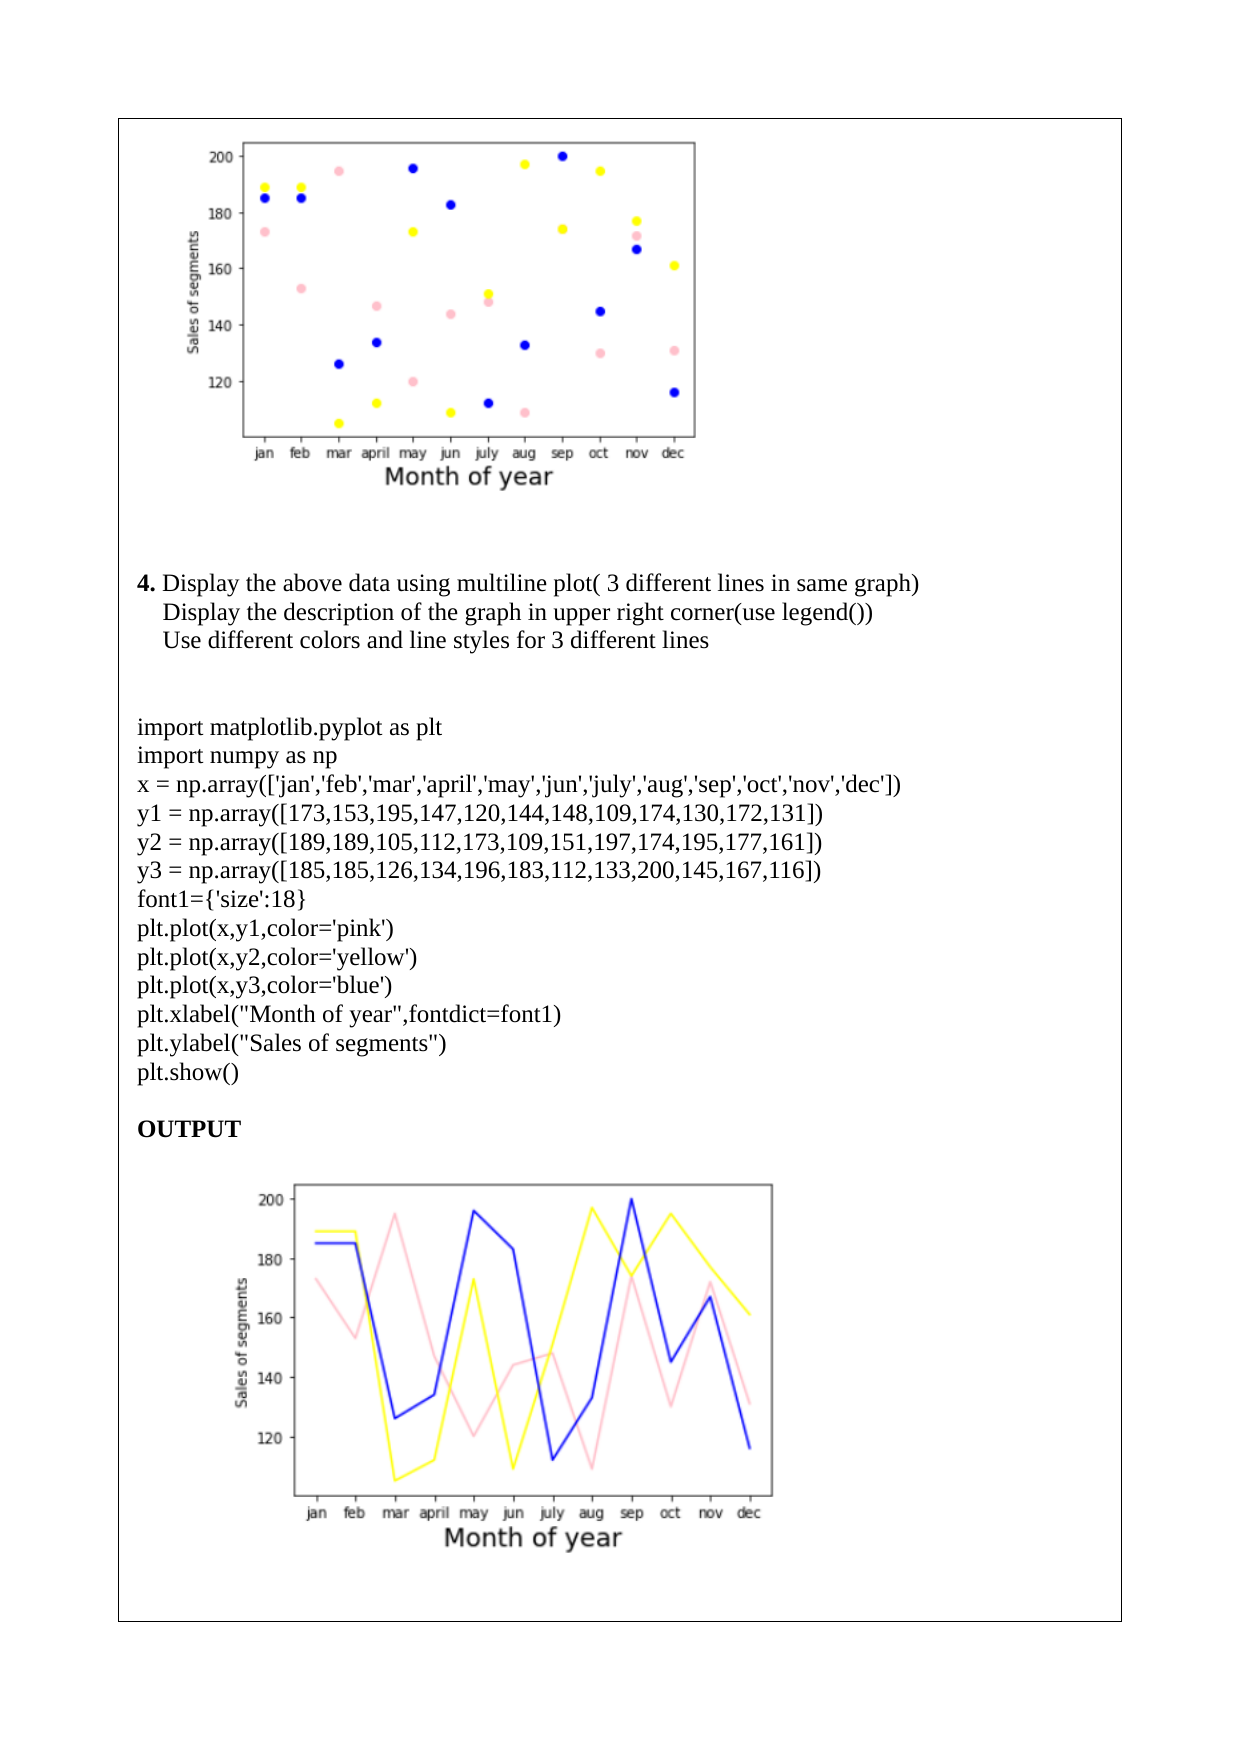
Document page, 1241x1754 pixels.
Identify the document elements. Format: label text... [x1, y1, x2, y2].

text y1 = np.array([173,153,195,147,120,144,148,109,174,130,172,131]) [119, 779, 1121, 808]
text import numpy as np [119, 722, 1121, 751]
text plt.plot(x,y1,color='pink') [119, 894, 1121, 923]
text OUTPUT [119, 1096, 1121, 1143]
text  Use different colors and line styles for 3 different lines [119, 607, 1121, 654]
text plt.plot(x,y2,color='yellow') [119, 923, 1121, 952]
text 4. Display the above data using multiline plot( 3 different lines in same graph) [119, 549, 1121, 578]
text y3 = np.array([185,185,126,134,196,183,112,133,200,145,167,116]) [119, 837, 1121, 866]
text plt.show() [119, 1038, 1121, 1086]
text x = np.array(['jan','feb','mar','april','may','jun','july','aug','sep','oct','nov','dec']) [119, 751, 1121, 779]
picture [182, 138, 701, 496]
picture [227, 1177, 780, 1561]
text plt.ylabel("Sales of segments") [119, 1009, 1121, 1038]
text import matplotlib.pyplot as plt [119, 693, 1121, 722]
text y2 = np.array([189,189,105,112,173,109,151,197,174,195,177,161]) [119, 808, 1121, 837]
text  Display the description of the graph in upper right corner(use legend()) [119, 578, 1121, 607]
text font1={'size':18} [119, 866, 1121, 894]
text plt.plot(x,y3,color='blue') [119, 952, 1121, 981]
text plt.xlabel("Month of year",fontdict=font1) [119, 981, 1121, 1009]
